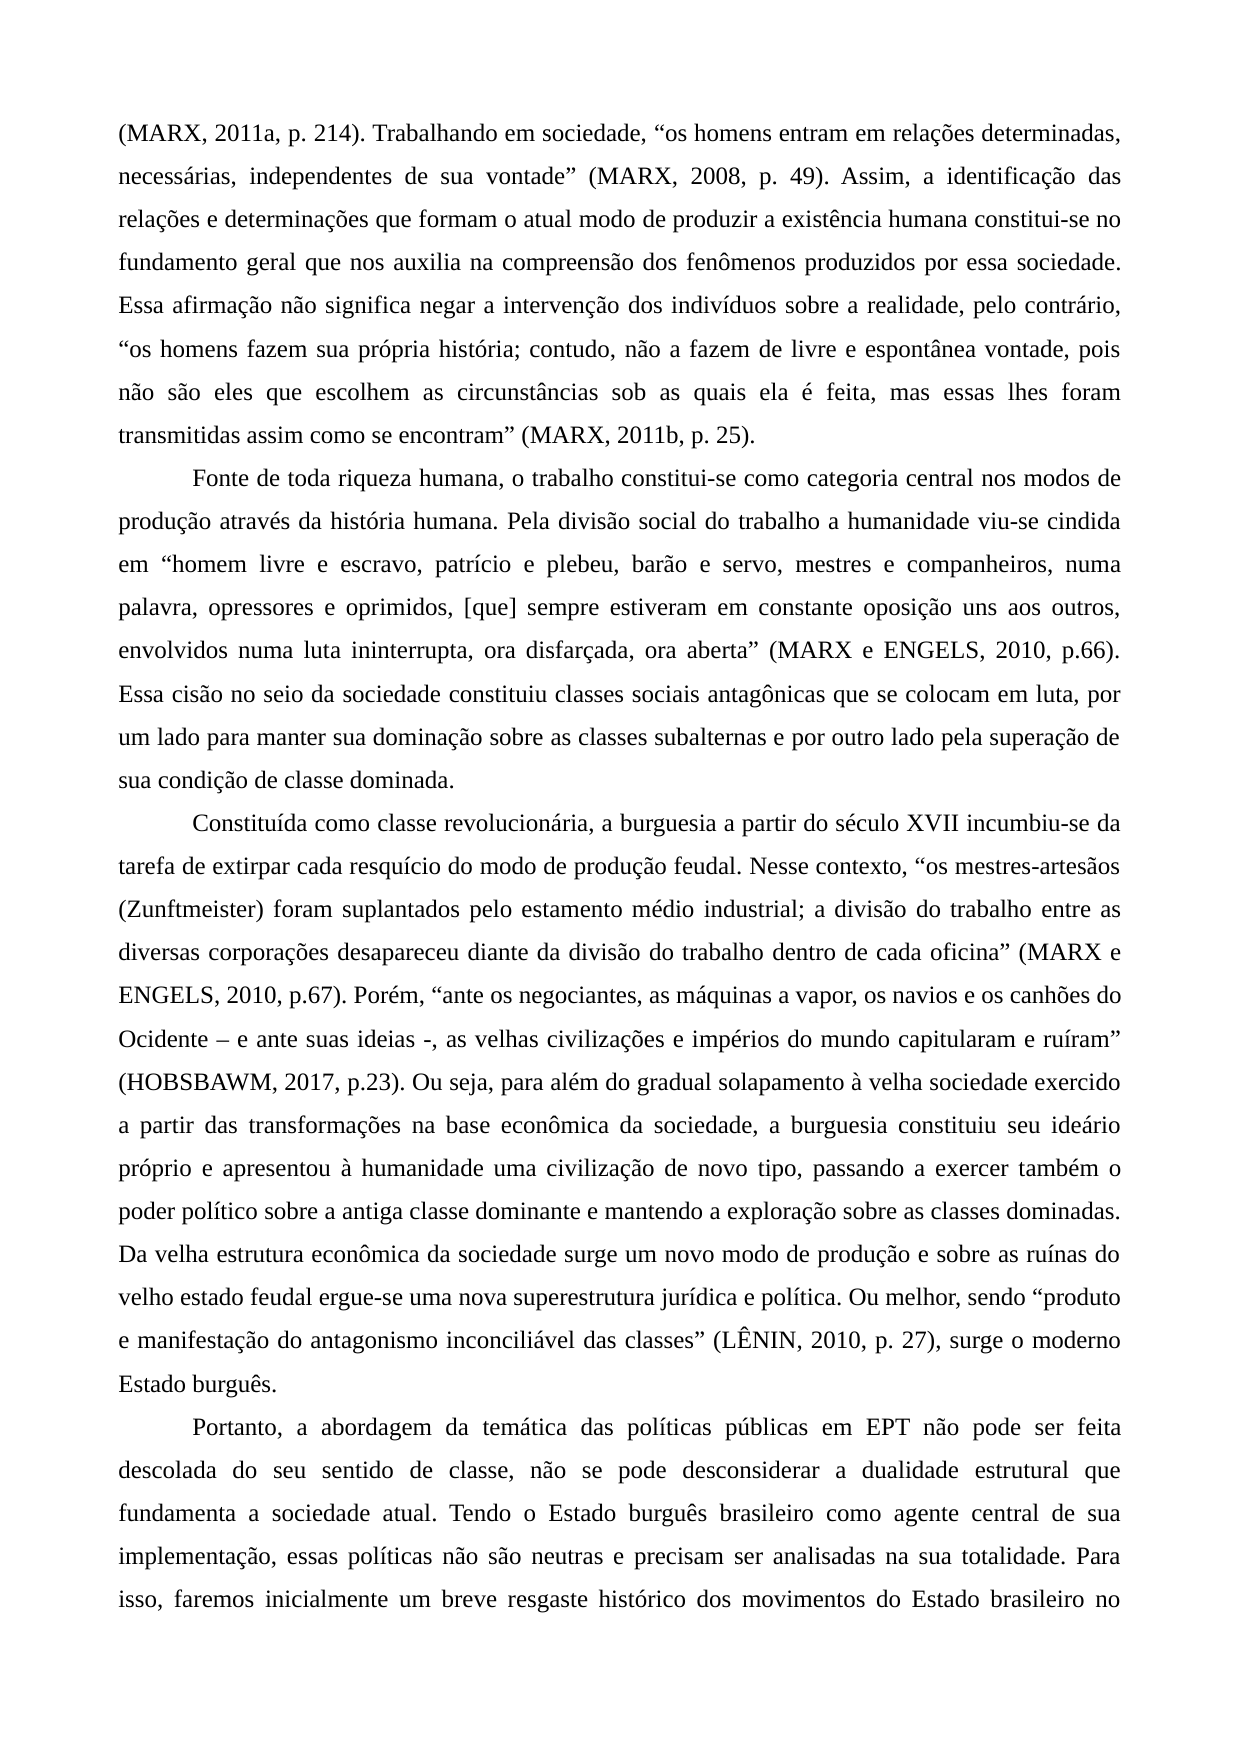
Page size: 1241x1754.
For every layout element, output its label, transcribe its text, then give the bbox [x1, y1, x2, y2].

text Portanto, a abordagem da temática das políticas públicas em EPT não pode ser feita descolada do seu sentido de classe, não se pode desconsiderar a dualidade estrutural que fundamenta a sociedade atual. Tendo o Estado burguês brasileiro como agente central de sua implementação, essas políticas não são neutras e precisam ser analisadas na sua totalidade. Para isso, faremos inicialmente um breve resgaste histórico dos movimentos do Estado brasileiro no [118, 1412, 1122, 1613]
text Fonte de toda riqueza humana, o trabalho constitui-se como categoria central nos modos de produção através da história humana. Pela divisão social do trabalho a humanidade viu-se cindida em “homem livre e escravo, patrício e plebeu, barão e servo, mestres e companheiros, numa palavra, opressores e oprimidos, [que] sempre estiveram em constante oposição uns aos outros, envolvidos numa luta ininterrupta, ora disfarçada, ora aberta” (MARX e ENGELS, 2010, p.66). Essa cisão no seio da sociedade constituiu classes sociais antagônicas que se colocam em luta, por um lado para manter sua dominação sobre as classes subalternas e por outro lado pela superação de sua condição de classe dominada. [118, 463, 1122, 794]
text Constituída como classe revolucionária, a burguesia a partir do século XVII incumbiu-se da tarefa de extirpar cada resquício do modo de produção feudal. Nesse contexto, “os mestres-artesãos (Zunftmeister) foram suplantados pelo estamento médio industrial; a divisão do trabalho entre as diversas corporações desapareceu diante da divisão do trabalho dentro de cada oficina” (MARX e ENGELS, 2010, p.67). Porém, “ante os negociantes, as máquinas a vapor, os navios e os canhões do Ocidente – e ante suas ideias -, as velhas civilizações e impérios do mundo capitularam e ruíram” (HOBSBAWM, 2017, p.23). Ou seja, para além do gradual solapamento à velha sociedade exercido a partir das transformações na base econômica da sociedade, a burguesia constituiu seu ideário próprio e apresentou à humanidade uma civilização de novo tipo, passando a exercer também o poder político sobre a antiga classe dominante e mantendo a exploração sobre as classes dominadas. Da velha estrutura econômica da sociedade surge um novo modo de produção e sobre as ruínas do velho estado feudal ergue-se uma nova superestrutura jurídica e política. Ou melhor, sendo “produto e manifestação do antagonismo inconciliável das classes” (LÊNIN, 2010, p. 27), surge o moderno Estado burguês. [118, 808, 1122, 1397]
text (MARX, 2011a, p. 214). Trabalhando em sociedade, “os homens entram em relações determinadas, necessárias, independentes de sua vontade” (MARX, 2008, p. 49). Assim, a identificação das relações e determinações que formam o atual modo de produzir a existência humana constitui-se no fundamento geral que nos auxilia na compreensão dos fenômenos produzidos por essa sociedade. Essa afirmação não significa negar a intervenção dos indivíduos sobre a realidade, pelo contrário, “os homens fazem sua própria história; contudo, não a fazem de livre e espontânea vontade, pois não são eles que escolhem as circunstâncias sob as quais ela é feita, mas essas lhes foram transmitidas assim como se encontram” (MARX, 2011b, p. 25). [118, 118, 1122, 449]
